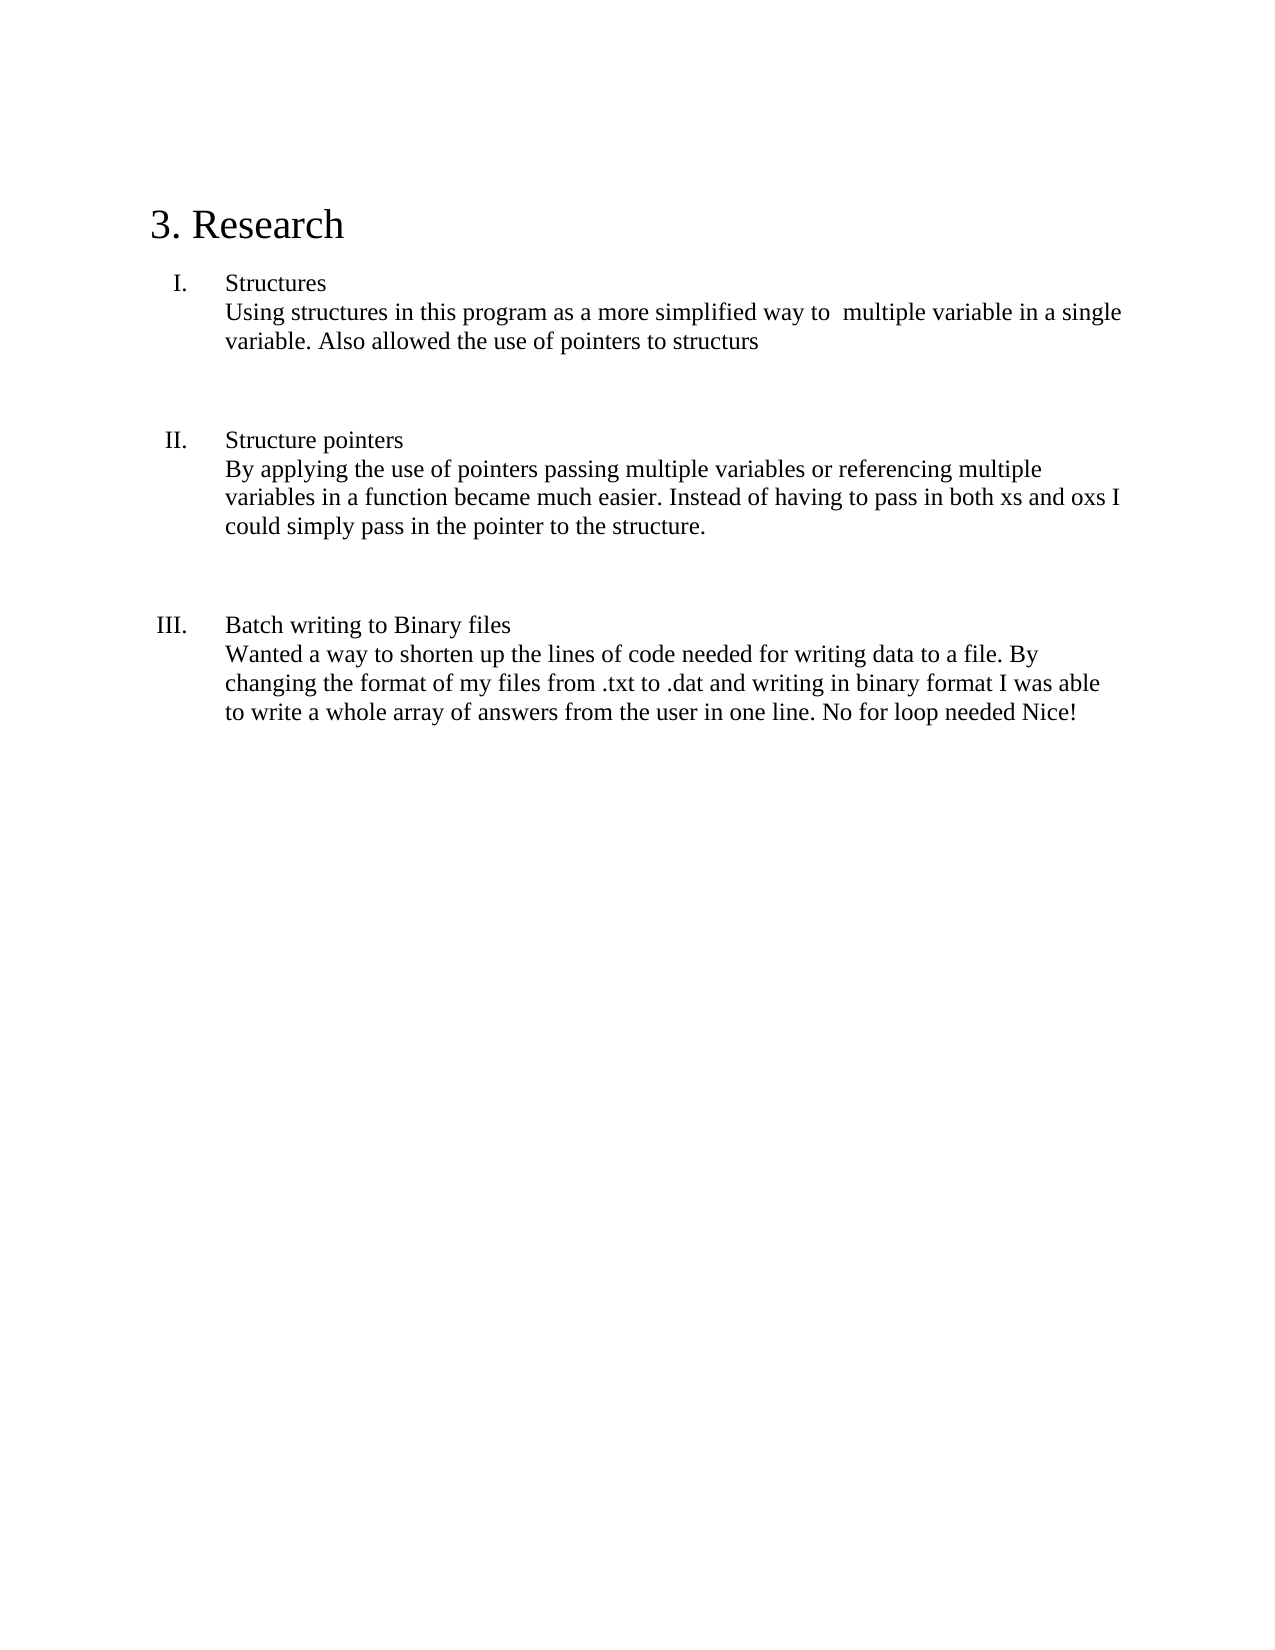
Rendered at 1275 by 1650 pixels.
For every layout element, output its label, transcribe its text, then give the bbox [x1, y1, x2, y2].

text 3. Research [150, 199, 1125, 247]
list Structure pointers By applying the use of pointers passing multiple variables or referencing multiple variables in a function became much easier. Instead of having to pass in both xs and oxs I could simply pass in the pointer to the structure. [187, 425, 1125, 540]
list Structures Using structures in this program as a more simplified way to multiple variable in a single variable. Also allowed the use of pointers to structurs [187, 268, 1125, 354]
list Batch writing to Binary files Wanted a way to shorten up the lines of code needed for writing data to a file. By changing the format of my files from .txt to .dat and writing in binary format I was able to write a whole array of answers from the user in one line. No for loop needed Nice! [187, 610, 1125, 725]
